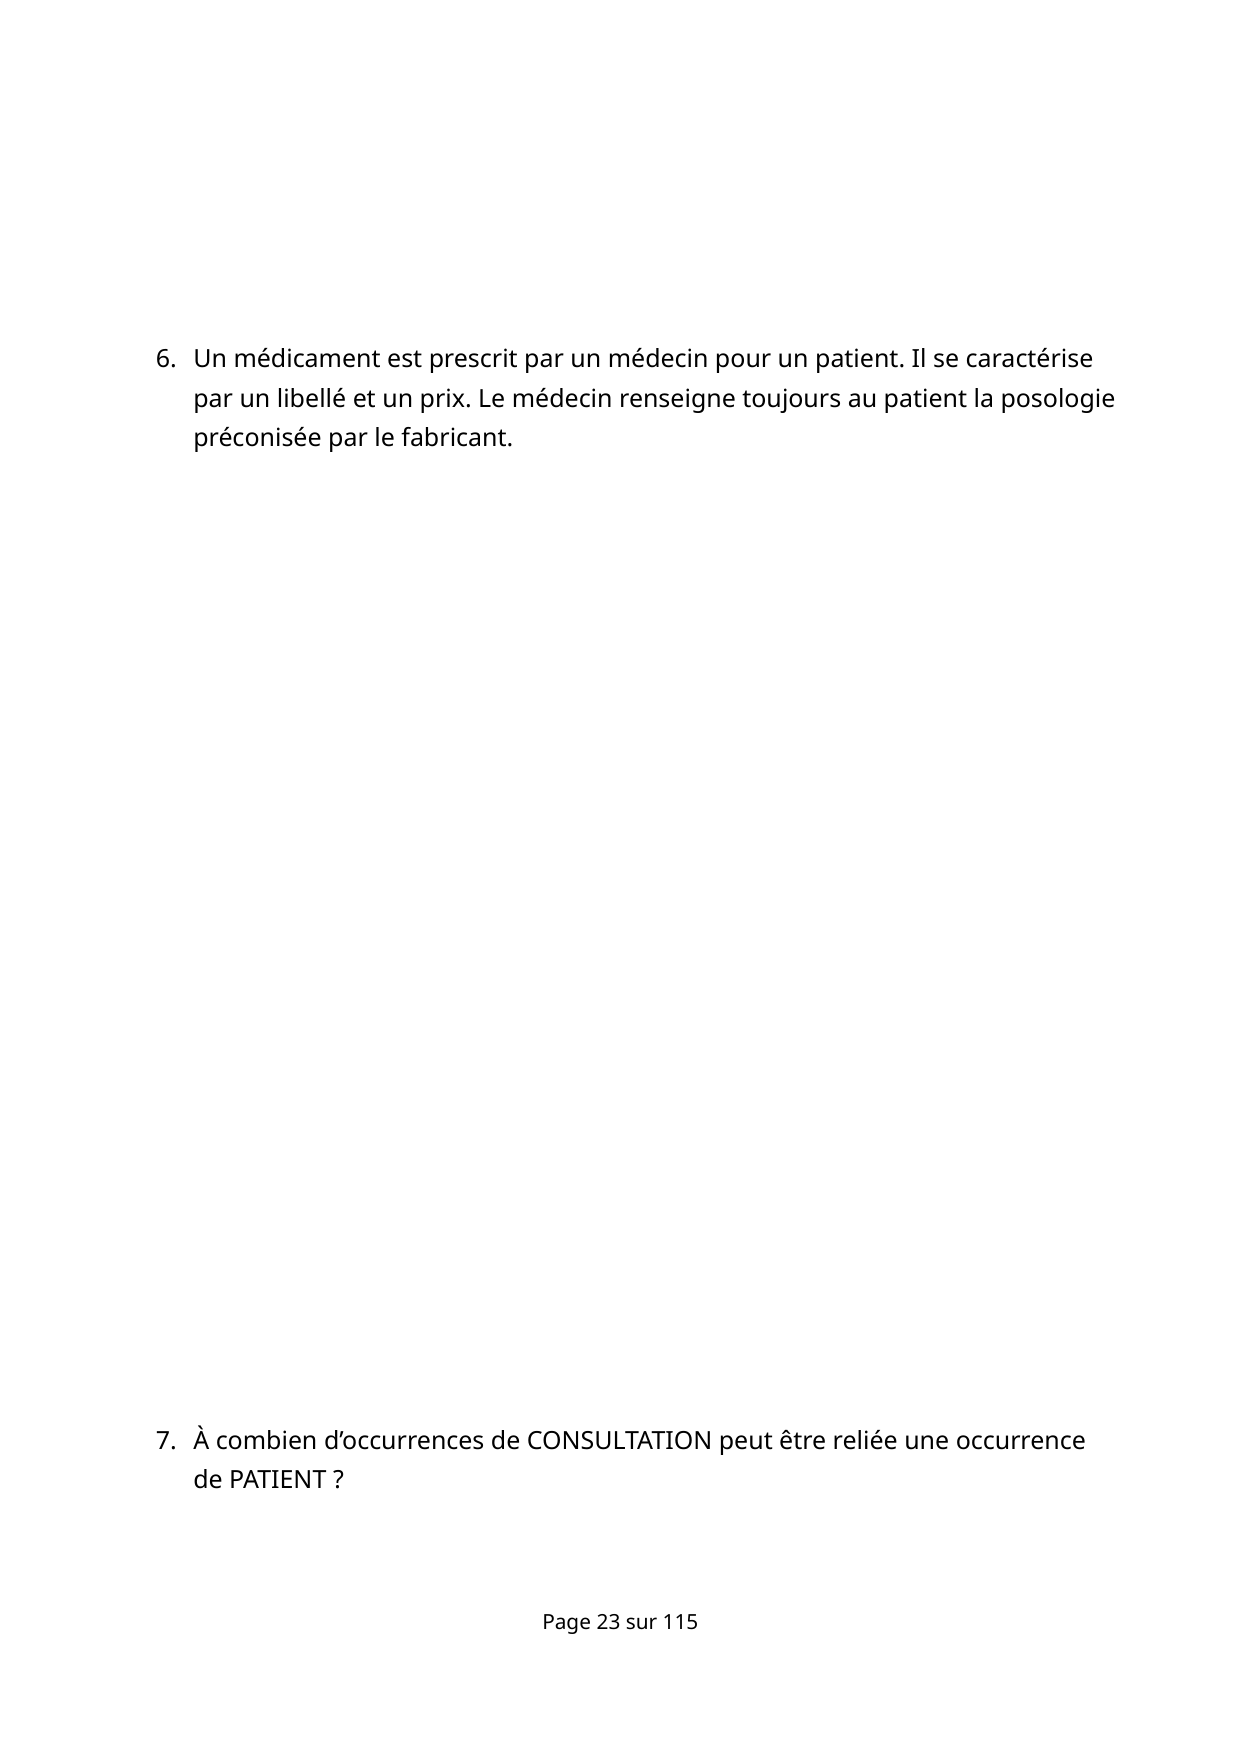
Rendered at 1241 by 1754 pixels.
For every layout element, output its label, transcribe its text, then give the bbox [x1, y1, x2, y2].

list Un médicament est prescrit par un médecin pour un patient. Il se caractérise par un libellé et un prix. Le médecin renseigne toujours au patient la posologie préconisée par le fabricant. [156, 341, 1122, 453]
list À combien d’occurrences de CONSULTATION peut être reliée une occurrence de PATIENT ? [156, 1422, 1122, 1496]
